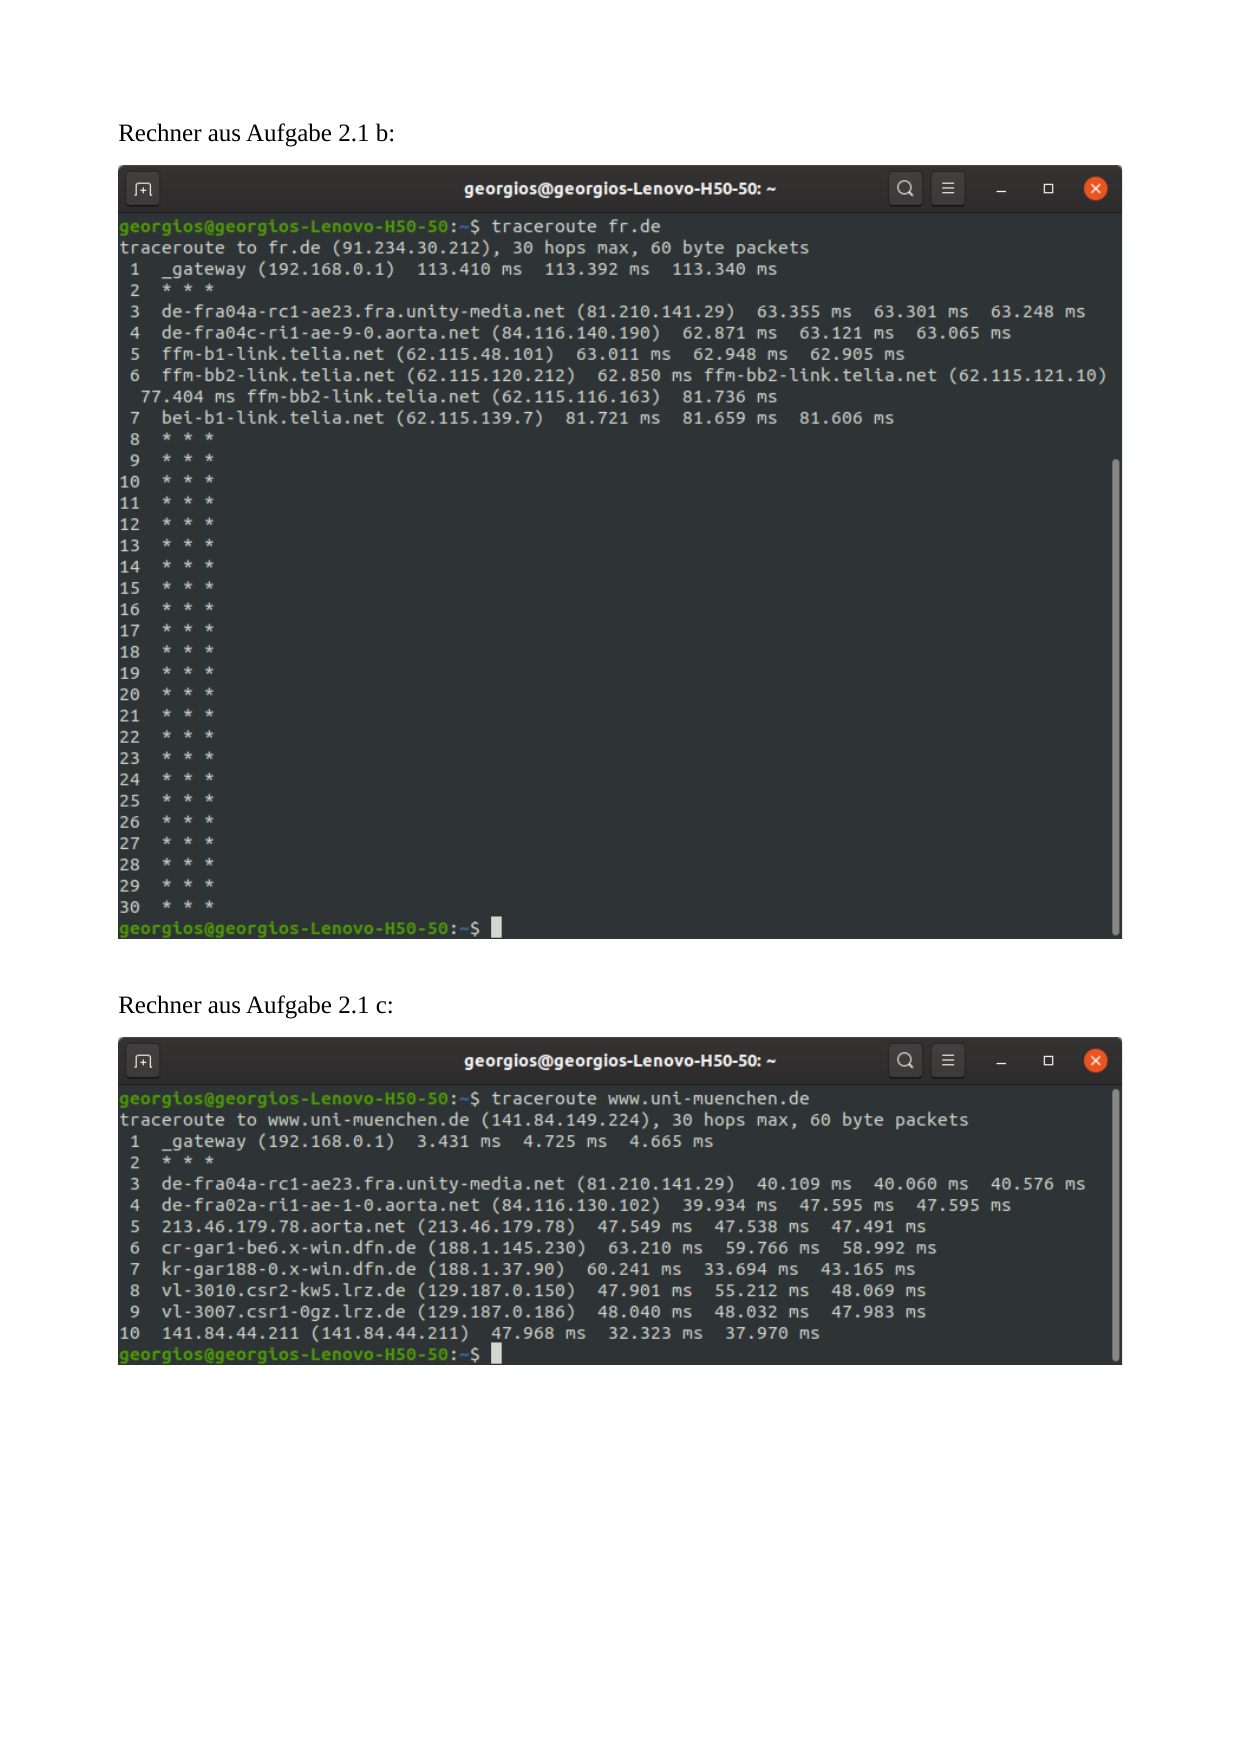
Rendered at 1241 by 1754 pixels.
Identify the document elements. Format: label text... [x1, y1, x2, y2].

text Rechner aus Aufgabe 2.1 c: [118, 990, 1122, 1019]
picture [118, 1037, 1123, 1365]
picture [118, 165, 1123, 939]
text Rechner aus Aufgabe 2.1 b: [118, 118, 1122, 147]
